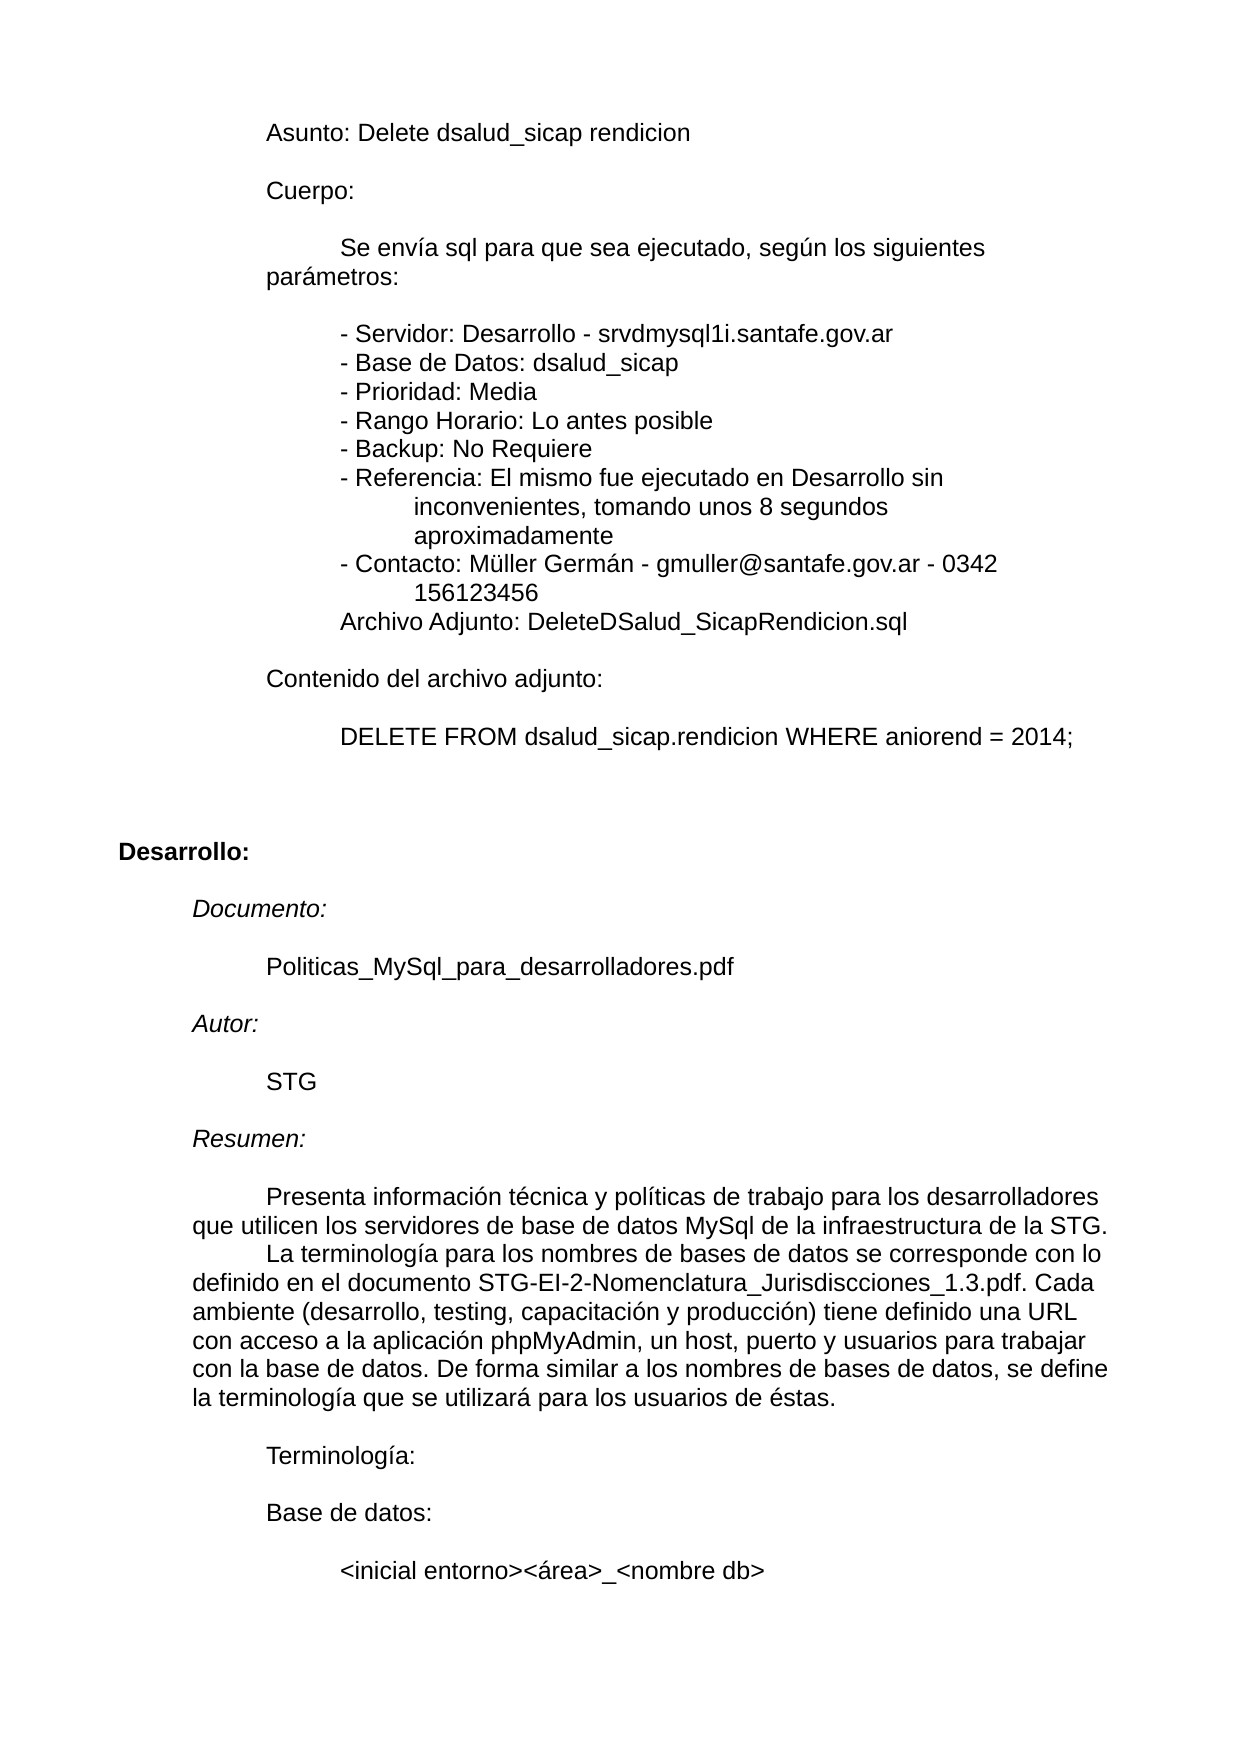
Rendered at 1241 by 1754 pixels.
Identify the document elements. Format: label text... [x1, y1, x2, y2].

text - Servidor: Desarrollo - srvdmysql1i.santafe.gov.ar [118, 319, 1122, 348]
text - Prioridad: Media [118, 377, 1122, 406]
text Archivo Adjunto: DeleteDSalud_SicapRendicion.sql [118, 607, 1122, 636]
text Autor: [118, 1009, 1122, 1038]
text Cuerpo: [118, 176, 1122, 204]
text Terminología: [118, 1441, 1122, 1469]
text Se envía sql para que sea ejecutado, según los siguientes parámetros: [118, 233, 1122, 291]
text <inicial entorno><área>_<nombre db> [118, 1556, 1122, 1584]
text - Base de Datos: dsalud_sicap [118, 348, 1122, 377]
text Desarrollo: [118, 837, 1122, 866]
text Base de datos: [118, 1498, 1122, 1527]
text Asunto: Delete dsalud_sicap rendicion [118, 118, 1122, 147]
text - Backup: No Requiere [118, 434, 1122, 463]
text aproximadamente [118, 521, 1122, 549]
text Contenido del archivo adjunto: [118, 664, 1122, 693]
text Politicas_MySql_para_desarrolladores.pdf [118, 952, 1122, 981]
text Resumen: [118, 1124, 1122, 1153]
text - Contacto: Müller Germán - gmuller@santafe.gov.ar - 0342 156123456 [118, 549, 1122, 607]
text STG [118, 1067, 1122, 1096]
text - Referencia: El mismo fue ejecutado en Desarrollo sin inconvenientes, tomando unos 8 segundos [118, 463, 1122, 521]
text DELETE FROM dsalud_sicap.rendicion WHERE aniorend = 2014; [118, 722, 1122, 751]
text - Rango Horario: Lo antes posible [118, 406, 1122, 434]
text Presenta información técnica y políticas de trabajo para los desarrolladores que utilicen los servidores de base de datos MySql de la infraestructura de la STG. [118, 1182, 1122, 1239]
text Documento: [118, 894, 1122, 923]
text La terminología para los nombres de bases de datos se corresponde con lo definido en el documento STG-EI-2-Nomenclatura_Jurisdiscciones_1.3.pdf. Cada ambiente (desarrollo, testing, capacitación y producción) tiene definido una URL con acceso a la aplicación phpMyAdmin, un host, puerto y usuarios para trabajar con la base de datos. De forma similar a los nombres de bases de datos, se define la terminología que se utilizará para los usuarios de éstas. [118, 1239, 1122, 1412]
